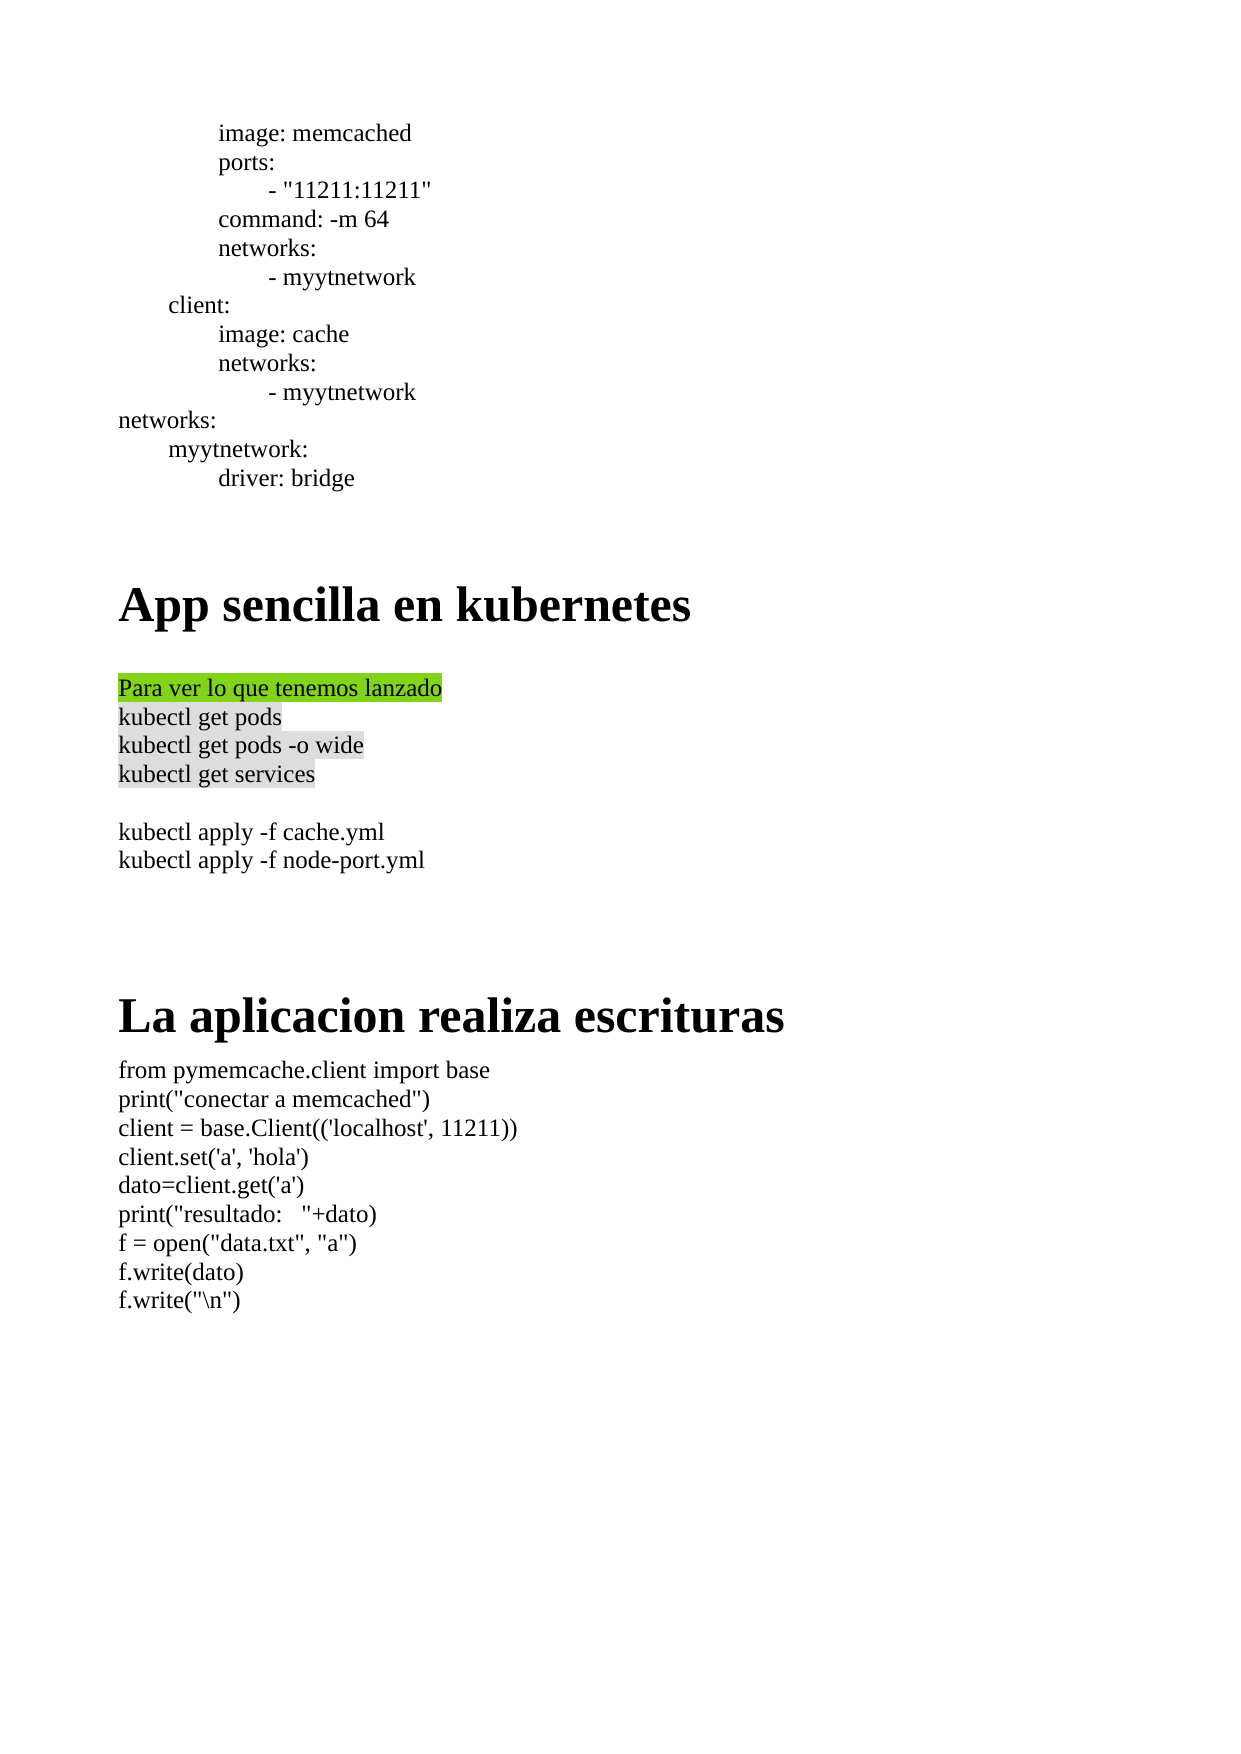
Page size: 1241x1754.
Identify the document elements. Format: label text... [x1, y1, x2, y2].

text dato=client.get('a') [118, 1171, 1122, 1199]
text client = base.Client(('localhost', 11211)) [118, 1113, 1122, 1142]
text print("resultado: "+dato) [118, 1199, 1122, 1228]
text kubectl get pods -o wide [118, 731, 1122, 759]
text from pymemcache.client import base [118, 1056, 1122, 1084]
text kubectl apply -f node-port.yml [118, 846, 1122, 874]
text myytnetwork: [118, 434, 1122, 463]
text client: [118, 291, 1122, 319]
text Para ver lo que tenemos lanzado [118, 673, 1122, 702]
text kubectl apply -f cache.yml [118, 817, 1122, 846]
text networks: [118, 406, 1122, 434]
text kubectl get pods [118, 702, 1122, 731]
text networks: [118, 233, 1122, 262]
text print("conectar a memcached") [118, 1084, 1122, 1113]
text - myytnetwork [118, 377, 1122, 406]
text kubectl get services [118, 759, 1122, 788]
text image: memcached [118, 118, 1122, 147]
subtitle App sencilla en kubernetes [118, 574, 1122, 632]
text f.write(dato) [118, 1257, 1122, 1286]
text f = open("data.txt", "a") [118, 1228, 1122, 1257]
text client.set('a', 'hola') [118, 1142, 1122, 1171]
text driver: bridge [118, 463, 1122, 492]
text image: cache [118, 319, 1122, 348]
text networks: [118, 348, 1122, 377]
text - myytnetwork [118, 262, 1122, 291]
text ports: [118, 147, 1122, 176]
text f.write("\n") [118, 1286, 1122, 1314]
text command: -m 64 [118, 204, 1122, 233]
text - "11211:11211" [118, 176, 1122, 204]
subtitle La aplicacion realiza escrituras [118, 986, 1122, 1043]
